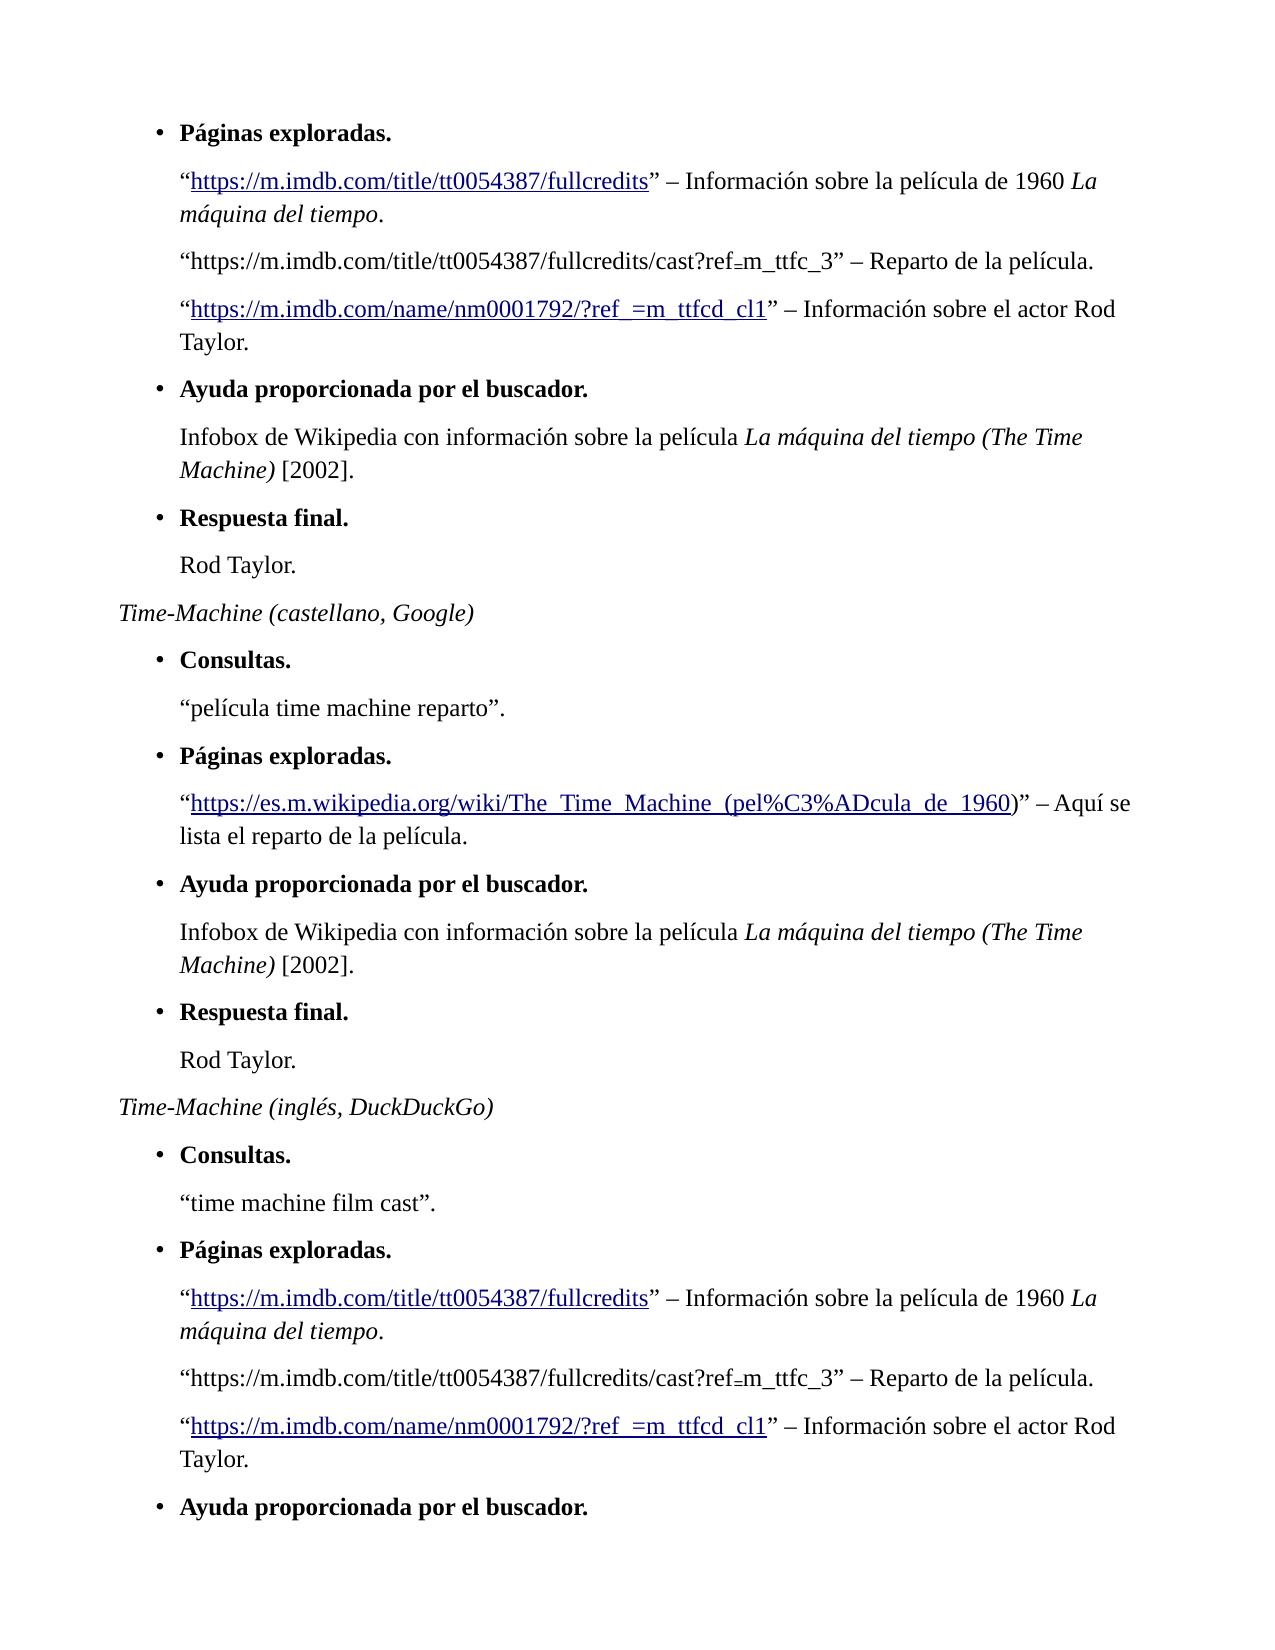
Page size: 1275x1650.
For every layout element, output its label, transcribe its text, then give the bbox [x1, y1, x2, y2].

list Consultas. [156, 646, 1157, 674]
list Infobox de Wikipedia con información sobre la película La máquina del tiempo (The Time Machine) [2002]. [156, 917, 1157, 978]
list “https://m.imdb.com/name/nm0001792/?ref_=m_ttfcd_cl1” – Información sobre el actor Rod Taylor. [156, 294, 1157, 356]
list Respuesta final. [156, 503, 1157, 532]
text Time-Machine (inglés, DuckDuckGo) [118, 1092, 1157, 1121]
list Ayuda proporcionada por el buscador. [156, 1492, 1157, 1521]
text Time-Machine (castellano, Google) [118, 598, 1157, 627]
list “https://m.imdb.com/title/tt0054387/fullcredits/cast?ref₌m_ttfc_3” – Reparto de la película. [156, 246, 1157, 275]
list “https://m.imdb.com/name/nm0001792/?ref_=m_ttfcd_cl1” – Información sobre el actor Rod Taylor. [156, 1411, 1157, 1473]
list “https://m.imdb.com/title/tt0054387/fullcredits” – Información sobre la película de 1960 La máquina del tiempo. [156, 166, 1157, 227]
list Respuesta final. [156, 997, 1157, 1026]
list Ayuda proporcionada por el buscador. [156, 869, 1157, 898]
list Consultas. [156, 1140, 1157, 1169]
list Ayuda proporcionada por el buscador. [156, 374, 1157, 403]
list “time machine film cast”. [156, 1188, 1157, 1216]
list “https://es.m.wikipedia.org/wiki/The_Time_Machine_(pel%C3%ADcula_de_1960)” – Aquí se lista el reparto de la película. [156, 788, 1157, 850]
list “película time machine reparto”. [156, 693, 1157, 722]
list Infobox de Wikipedia con información sobre la película La máquina del tiempo (The Time Machine) [2002]. [156, 422, 1157, 484]
list Páginas exploradas. [156, 1235, 1157, 1264]
list “https://m.imdb.com/title/tt0054387/fullcredits” – Información sobre la película de 1960 La máquina del tiempo. [156, 1283, 1157, 1345]
list Rod Taylor. [156, 1045, 1157, 1074]
list Páginas exploradas. [156, 741, 1157, 769]
list Rod Taylor. [156, 550, 1157, 579]
list Páginas exploradas. [156, 118, 1157, 147]
list “https://m.imdb.com/title/tt0054387/fullcredits/cast?ref₌m_ttfc_3” – Reparto de la película. [156, 1363, 1157, 1392]
